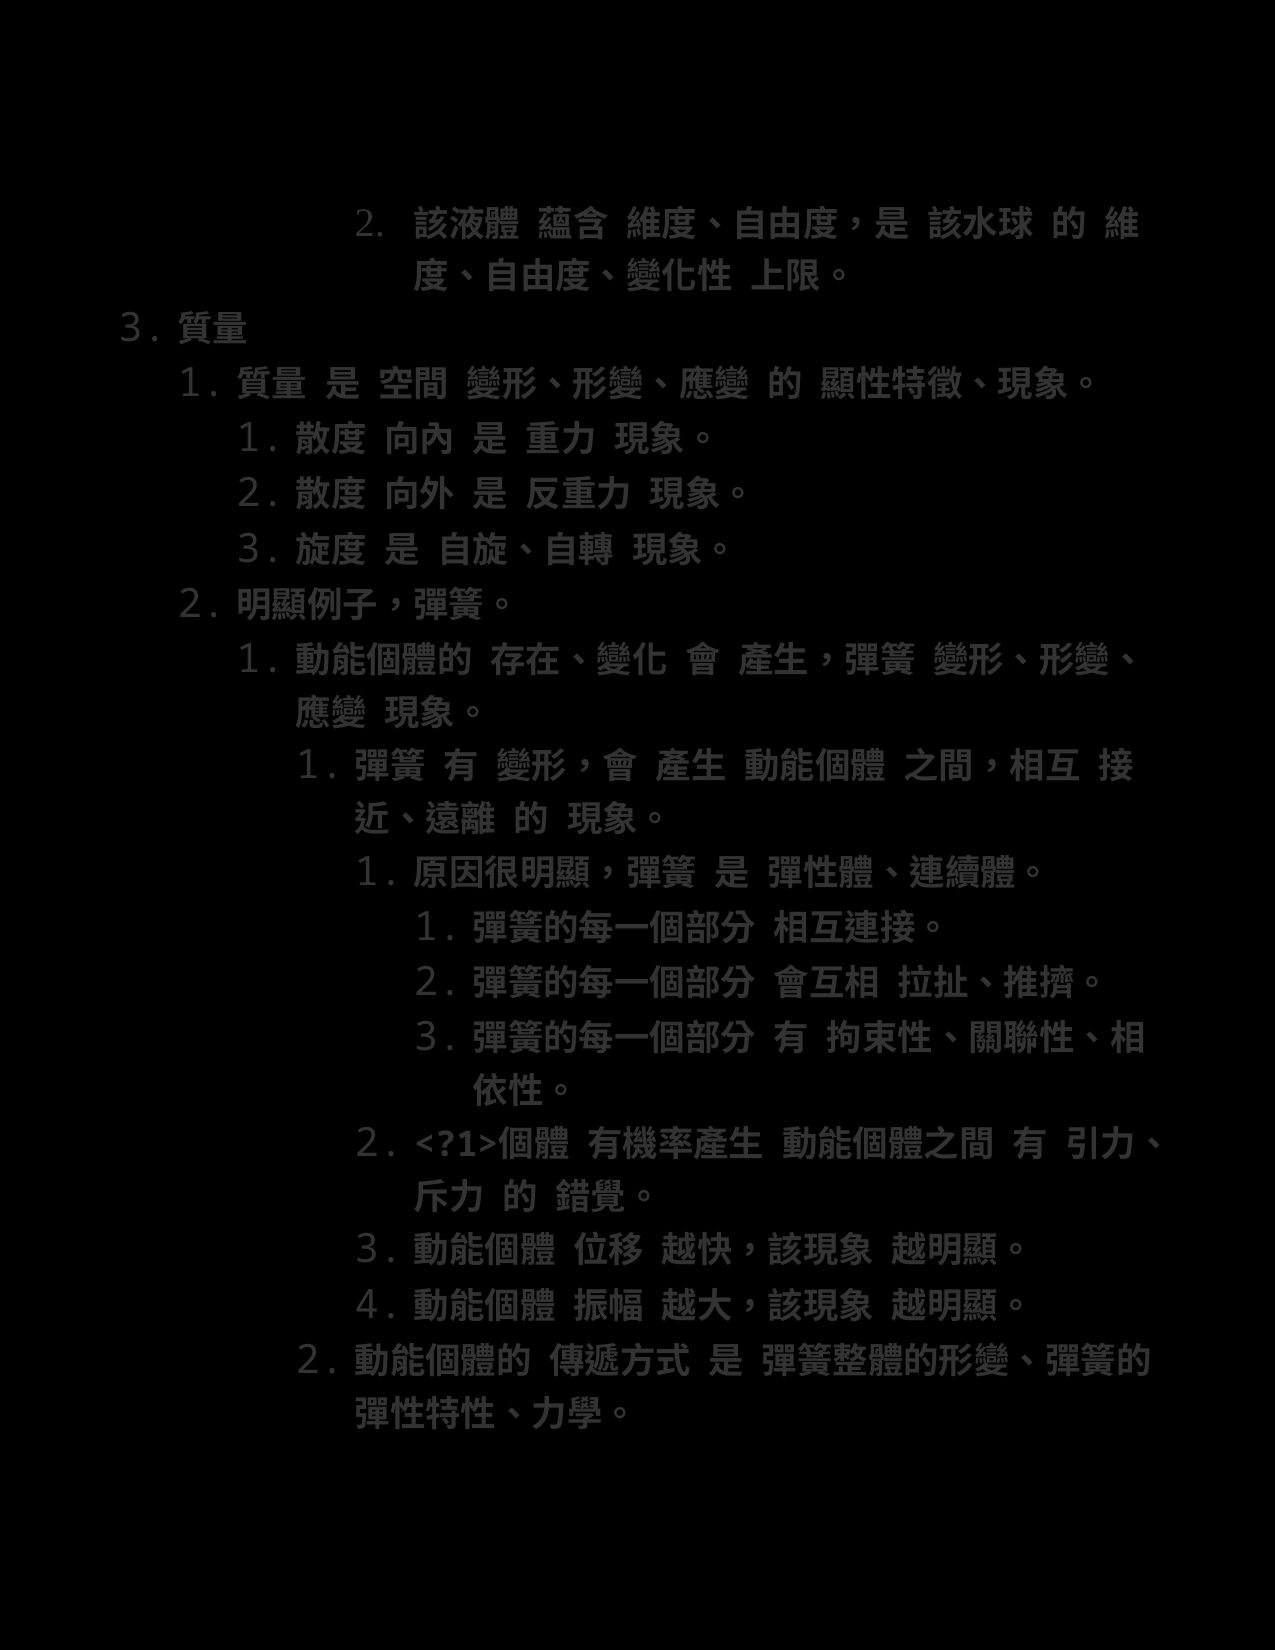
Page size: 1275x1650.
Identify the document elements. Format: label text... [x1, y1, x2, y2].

list 明顯例子，彈簧。 [177, 574, 1157, 629]
list 動能個體 振幅 越大，該現象 越明顯。 [354, 1275, 1157, 1330]
list 旋度 是 自旋、自轉 現象。 [236, 519, 1157, 574]
list 動能個體 位移 越快，該現象 越明顯。 [354, 1220, 1157, 1275]
list 動能個體的 傳遞方式 是 彈簧整體的形變、彈簧的彈性特性、力學。 [295, 1330, 1157, 1436]
list 該液體 蘊含 維度、自由度，是 該水球 的 維度、自由度、變化性 上限。 [354, 196, 1157, 298]
list 彈簧的每一個部分 相互連接。 [413, 897, 1157, 952]
list 散度 向內 是 重力 現象。 [236, 408, 1157, 464]
list 質量 [118, 298, 1157, 353]
list 彈簧的每一個部分 會互相 拉扯、推擠。 [413, 952, 1157, 1007]
list 動能個體的 存在、變化 會 產生，彈簧 變形、形變、應變 現象。 [236, 629, 1157, 735]
list 原因很明顯，彈簧 是 彈性體、連續體。 [354, 842, 1157, 897]
list 質量 是 空間 變形、形變、應變 的 顯性特徵、現象。 [177, 353, 1157, 408]
list <?1>個體 有機率產生 動能個體之間 有 引力、斥力 的 錯覺。 [354, 1113, 1157, 1220]
list 彈簧的每一個部分 有 拘束性、關聯性、相依性。 [413, 1007, 1157, 1113]
list 散度 向外 是 反重力 現象。 [236, 464, 1157, 519]
list 彈簧 有 變形，會 產生 動能個體 之間，相互 接近、遠離 的 現象。 [295, 735, 1157, 842]
